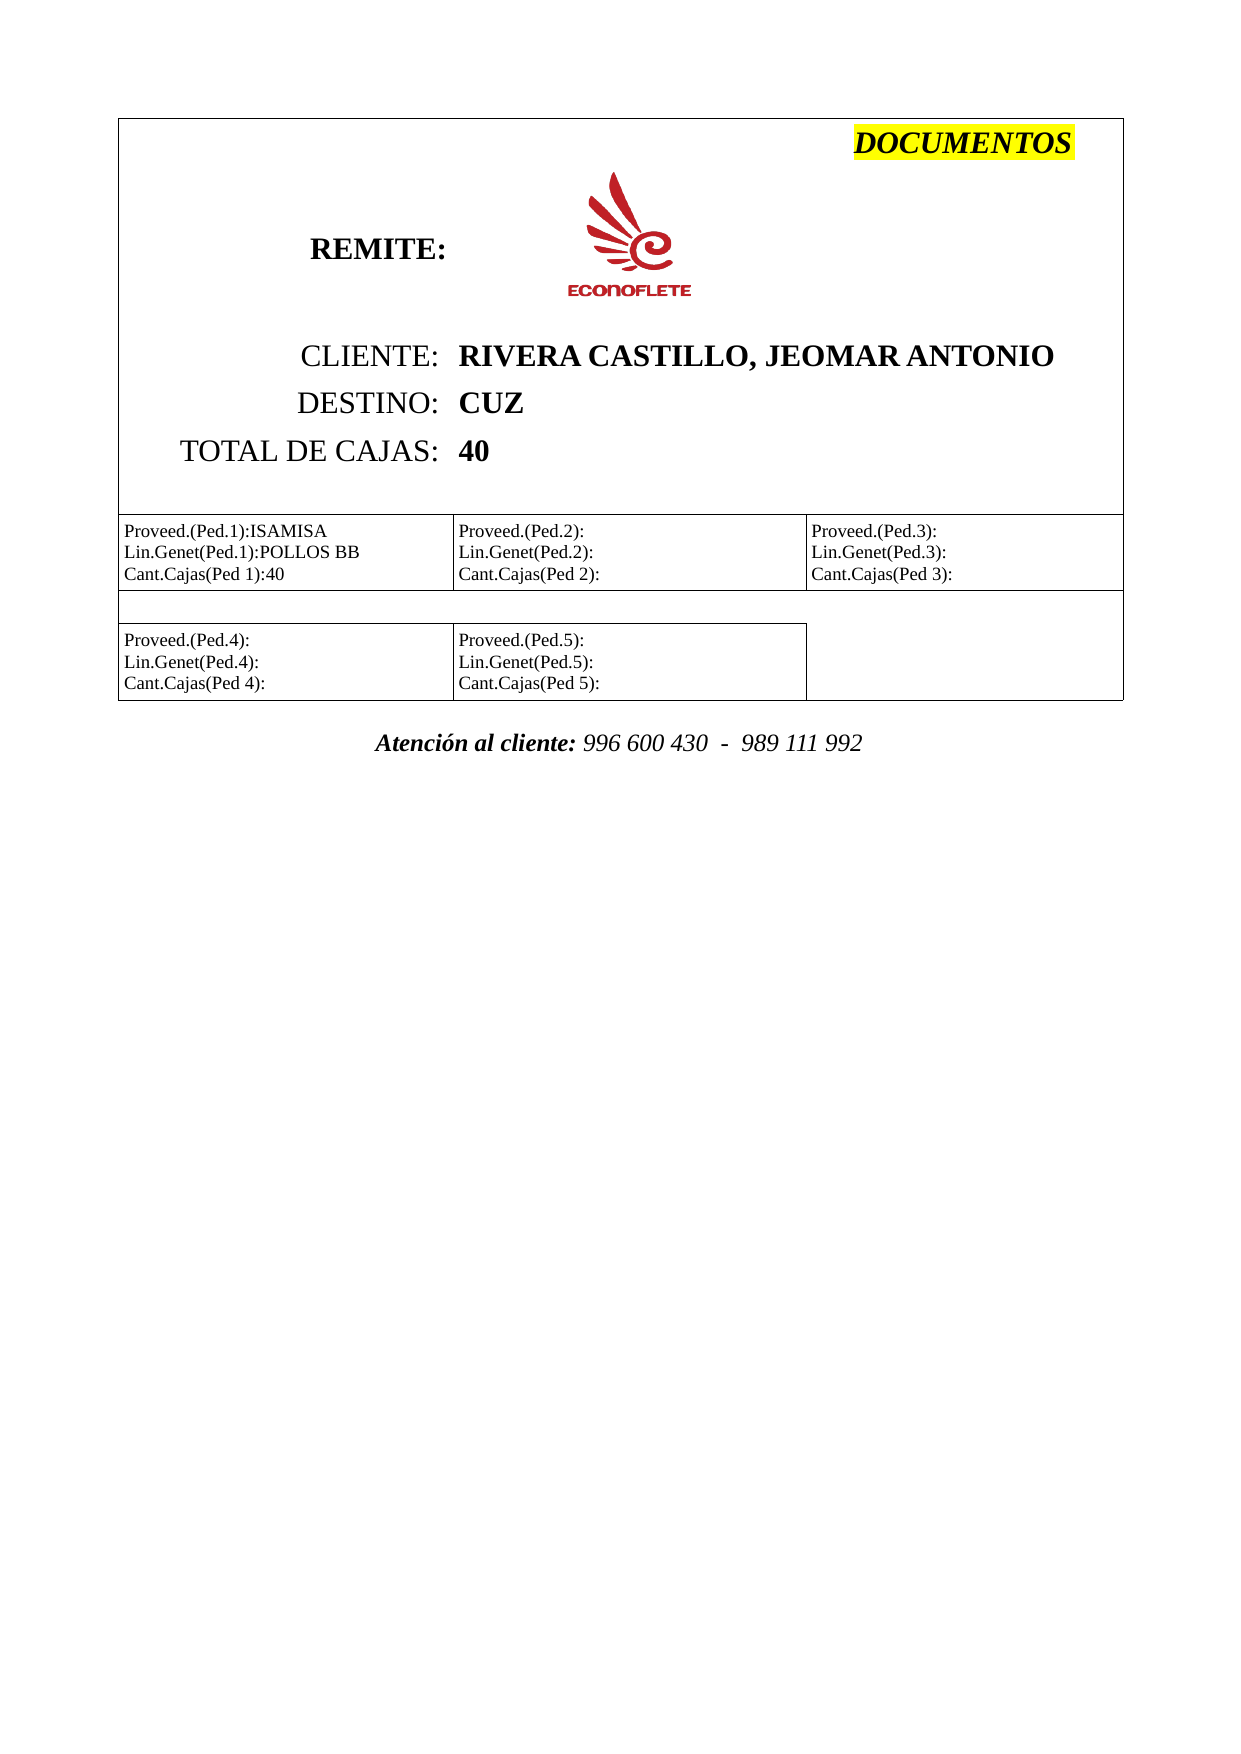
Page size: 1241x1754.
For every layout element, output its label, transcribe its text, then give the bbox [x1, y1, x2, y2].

picture [552, 171, 707, 297]
table_cell [119, 591, 453, 623]
table_cell CLIENTE: [119, 332, 453, 379]
table_cell DESTINO: [119, 379, 453, 426]
table_cell Proveed.(Ped.3): Lin.Genet(Ped.3): Cant.Cajas(Ped 3): [807, 515, 1123, 590]
table_cell Proveed.(Ped.4): Lin.Genet(Ped.4): Cant.Cajas(Ped 4): [119, 624, 453, 699]
table_cell CUZ [453, 379, 806, 426]
table_header [453, 119, 806, 166]
table_cell TOTAL DE CAJAS: [119, 426, 453, 474]
table_cell [453, 474, 806, 514]
table_cell REMITE: [119, 166, 453, 332]
table_cell [119, 474, 453, 514]
table_header [119, 119, 453, 166]
table_header DOCUMENTOS [806, 119, 1123, 166]
table_cell [806, 166, 1123, 332]
table_cell [806, 591, 1123, 623]
table_cell [806, 474, 1123, 514]
table_cell Proveed.(Ped.1):ISAMISA Lin.Genet(Ped.1):POLLOS BB Cant.Cajas(Ped 1):40 [119, 515, 453, 590]
table_cell Proveed.(Ped.5): Lin.Genet(Ped.5): Cant.Cajas(Ped 5): [454, 624, 806, 699]
table_cell [453, 166, 806, 332]
table_cell RIVERA CASTILLO, JEOMAR ANTONIO [453, 332, 1123, 379]
table_cell Proveed.(Ped.2): Lin.Genet(Ped.2): Cant.Cajas(Ped 2): [454, 515, 806, 590]
table_cell [453, 591, 806, 623]
text Atención al cliente: 996 600 430 - 989 111 992 [118, 728, 1122, 757]
table_cell [806, 379, 1123, 426]
table_cell [807, 623, 1123, 699]
table_cell 40 [453, 426, 1123, 474]
